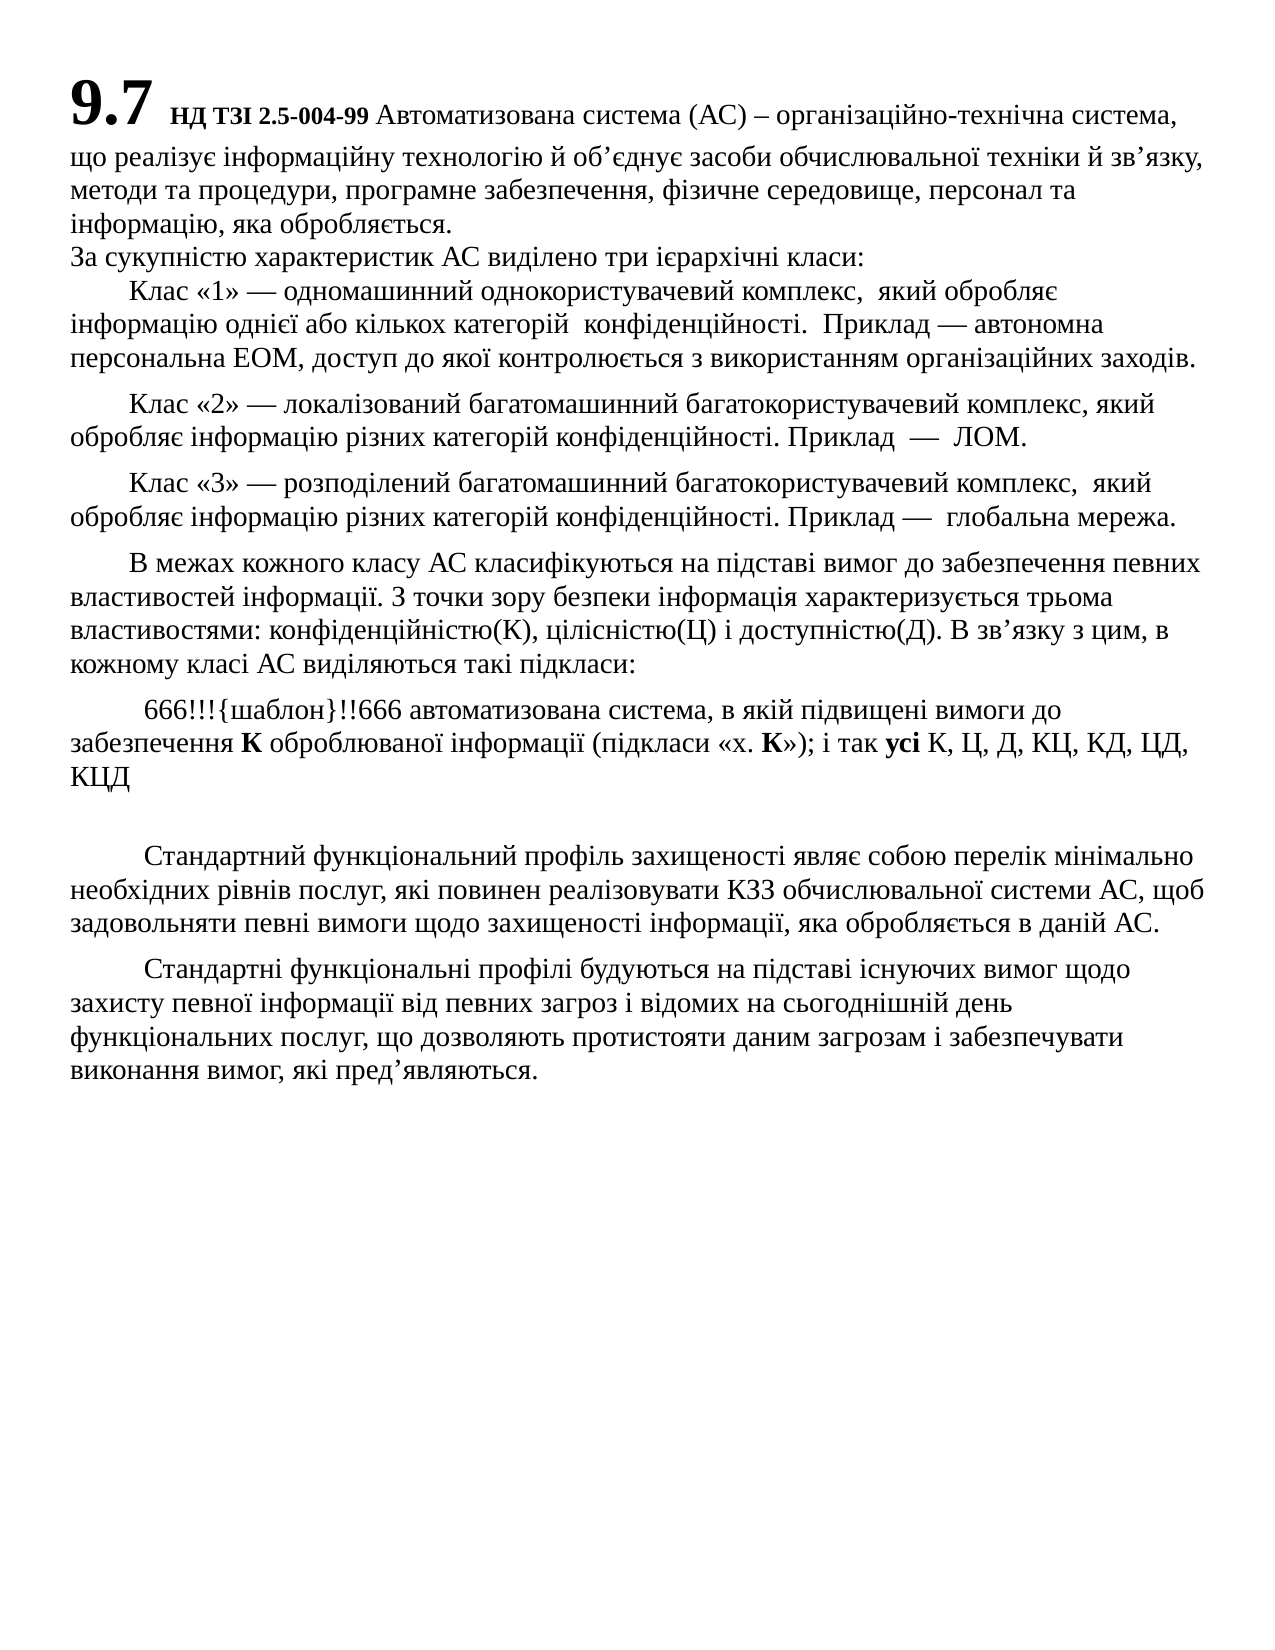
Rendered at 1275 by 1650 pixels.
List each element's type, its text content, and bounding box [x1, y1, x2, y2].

text Клас «2» — локалізований багатомашинний багатокористувачевий комплекс, який обробляє інформацію різних категорій конфіденційності. Приклад — ЛОМ. [70, 386, 1212, 453]
text 9.7 НД ТЗІ 2.5-004-99 Автоматизована система (АС) – організаційно-технічна система, що реалізує інформаційну технологію й об’єднує засоби обчислювальної техніки й зв’язку, методи та процедури, програмне забезпечення, фізичне середовище, персонал та інформацію, яка обробляється. [70, 62, 1212, 239]
text В межах кожного класу АС класифікуються на підставі вимог до забезпечення певних властивостей інформації. З точки зору безпеки інформація характеризується трьома властивостями: конфіденційністю(К), цілісністю(Ц) і доступністю(Д). В зв’язку з цим, в кожному класі АС виділяються такі підкласи: [70, 545, 1212, 679]
text Стандартний функціональний профіль захищеності являє собою перелік мінімально необхідних рівнів послуг, які повинен реалізовувати КЗЗ обчислювальної системи АС, щоб задовольняти певні вимоги щодо захищеності інформації, яка обробляється в даній АС. [70, 838, 1212, 939]
text За сукупністю характеристик АС виділено три ієрархічні класи: [70, 239, 1212, 273]
text Клас «1» — одномашинний однокористувачевий комплекс, який обробляє інформацію однієї або кількох категорій конфіденційності. Приклад — автономна персональна ЕОМ, доступ до якої контролюється з використанням організаційних заходів. [70, 273, 1212, 373]
text Стандартні функціональні профілі будуються на підставі існуючих вимог щодо захисту певної інформації від певних загроз і відомих на сьогоднішній день функціональних послуг, що дозволяють протистояти даним загрозам і забезпечувати виконання вимог, які пред’являються. [70, 952, 1212, 1086]
text 666!!!{шаблон}!!666 автоматизована система, в якій підвищені вимоги до забезпечення К оброблюваної інформації (підкласи «х. К»); і так усі К, Ц, Д, КЦ, КД, ЦД, КЦД [70, 692, 1212, 792]
text Клас «3» — розподілений багатомашинний багатокористувачевий комплекс, який обробляє інформацію різних категорій конфіденційності. Приклад — глобальна мережа. [70, 466, 1212, 533]
